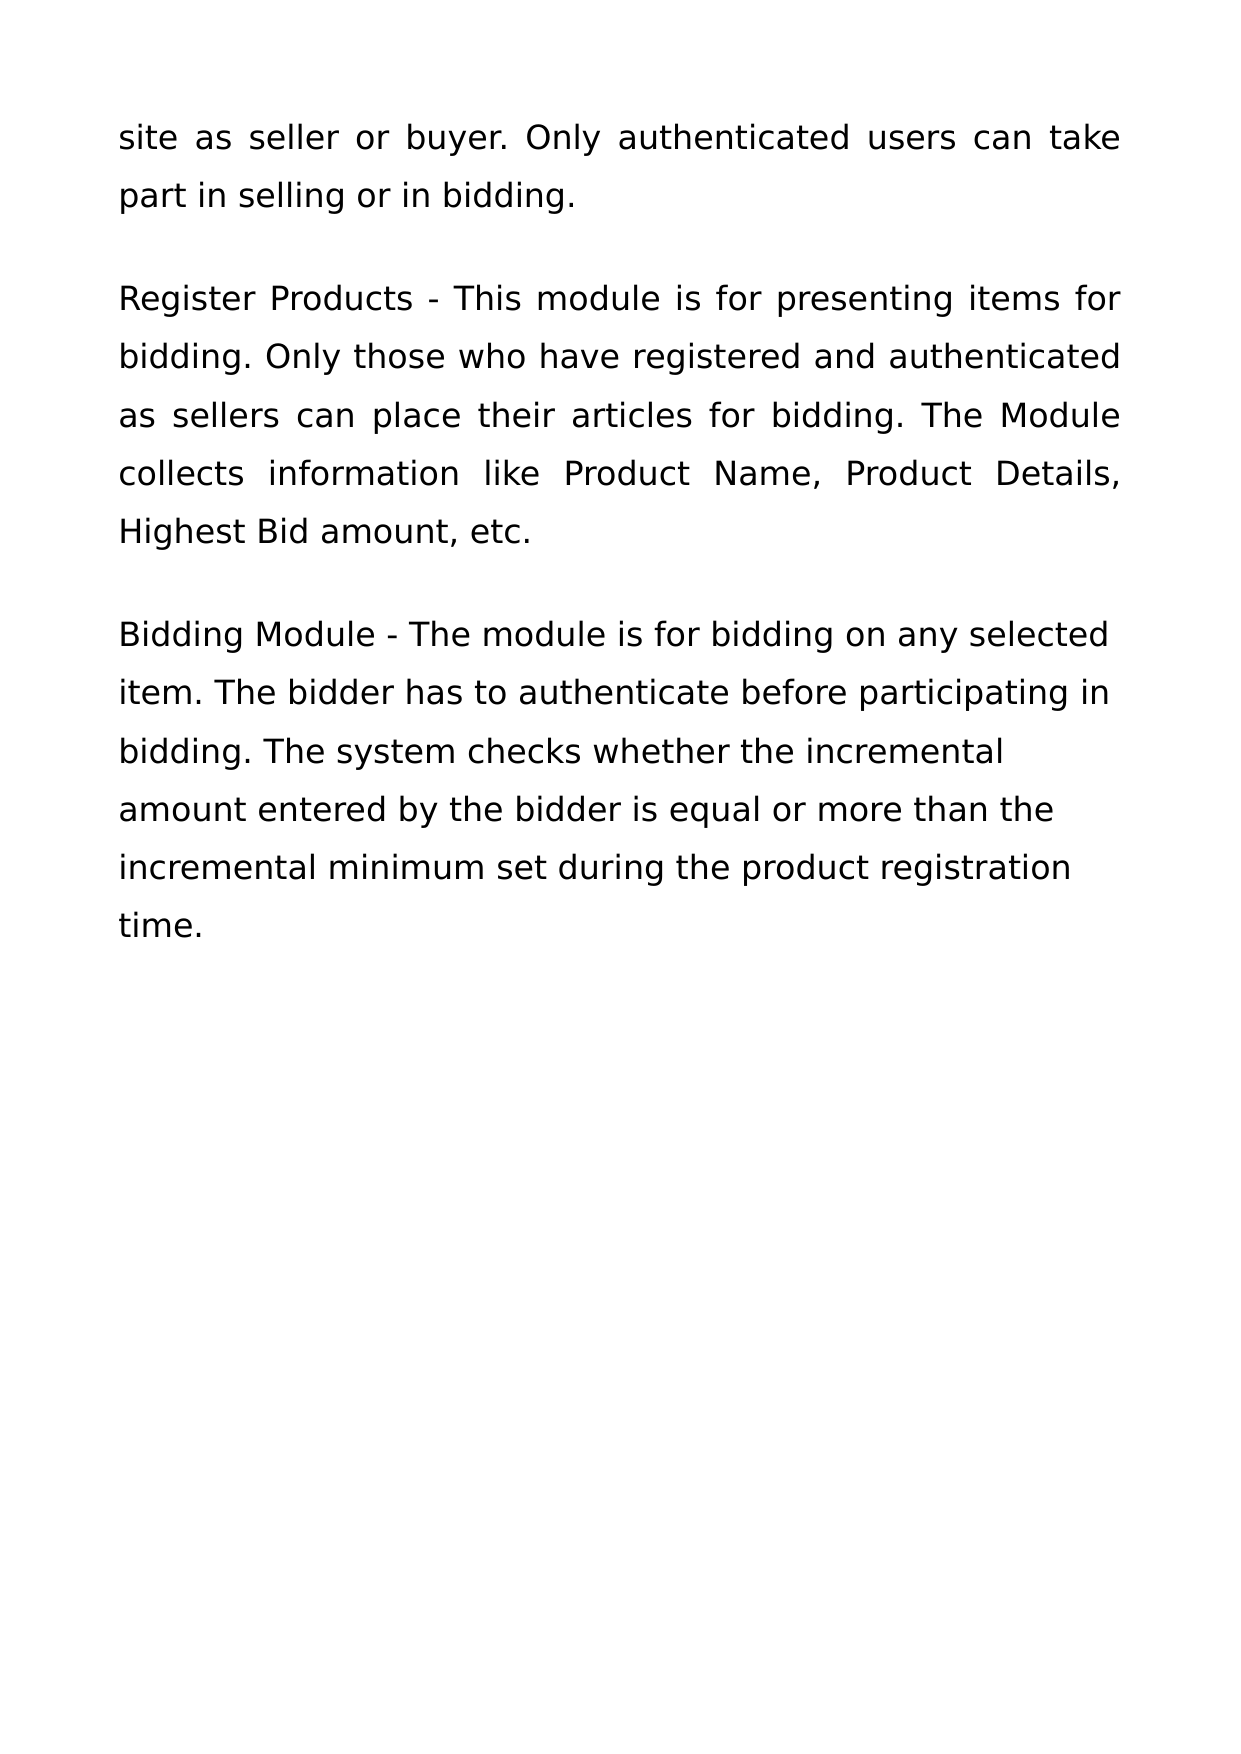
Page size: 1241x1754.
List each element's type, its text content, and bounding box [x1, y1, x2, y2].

text Bidding Module - The module is for bidding on any selected item. The bidder has to authenticate before participating in bidding. The system checks whether the incremental amount entered by the bidder is equal or more than the incremental minimum set during the product registration time. [118, 616, 1122, 946]
text site as seller or buyer. Only authenticated users can take part in selling or in bidding. [118, 118, 1122, 215]
text Register Products - This module is for presenting items for bidding. Only those who have registered and authenticated as sellers can place their articles for bidding. The Module collects information like Product Name, Product Details, Highest Bid amount, etc. [118, 280, 1122, 552]
